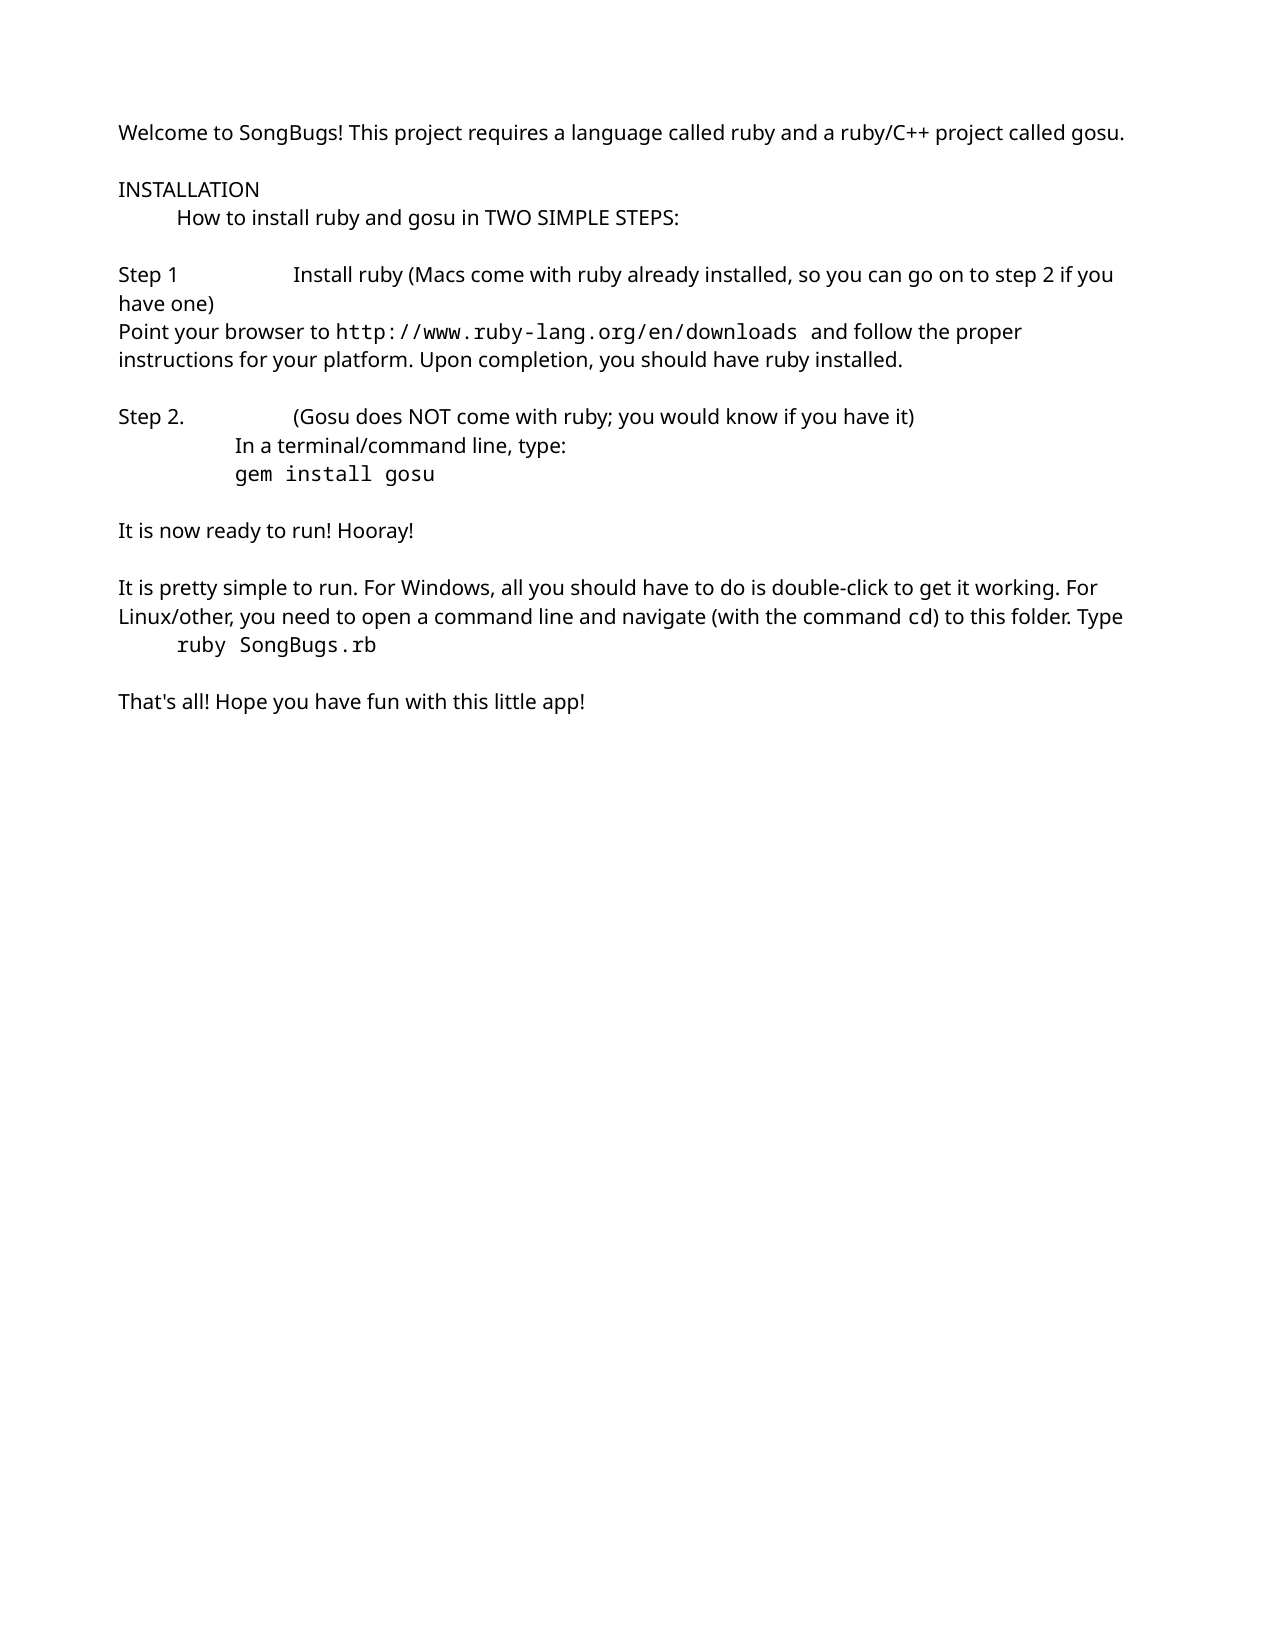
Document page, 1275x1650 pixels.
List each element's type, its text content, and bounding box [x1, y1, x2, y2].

text Step 2. (Gosu does NOT come with ruby; you would know if you have it) [118, 402, 1157, 431]
text gem install gosu [118, 459, 1157, 488]
text Step 1 Install ruby (Macs come with ruby already installed, so you can go on to step 2 if you have one) [118, 260, 1157, 317]
text How to install ruby and gosu in TWO SIMPLE STEPS: [118, 203, 1157, 232]
text It is now ready to run! Hooray! [118, 516, 1157, 545]
text That's all! Hope you have fun with this little app! [118, 687, 1157, 716]
text Welcome to SongBugs! This project requires a language called ruby and a ruby/C++ project called gosu. [118, 118, 1157, 147]
text ruby SongBugs.rb [118, 630, 1157, 659]
text It is pretty simple to run. For Windows, all you should have to do is double-click to get it working. For Linux/other, you need to open a command line and navigate (with the command cd) to this folder. Type [118, 573, 1157, 630]
text INSTALLATION [118, 175, 1157, 203]
text instructions for your platform. Upon completion, you should have ruby installed. [118, 346, 1157, 374]
text Point your browser to http://www.ruby-lang.org/en/downloads and follow the proper [118, 317, 1157, 346]
text In a terminal/command line, type: [118, 431, 1157, 459]
